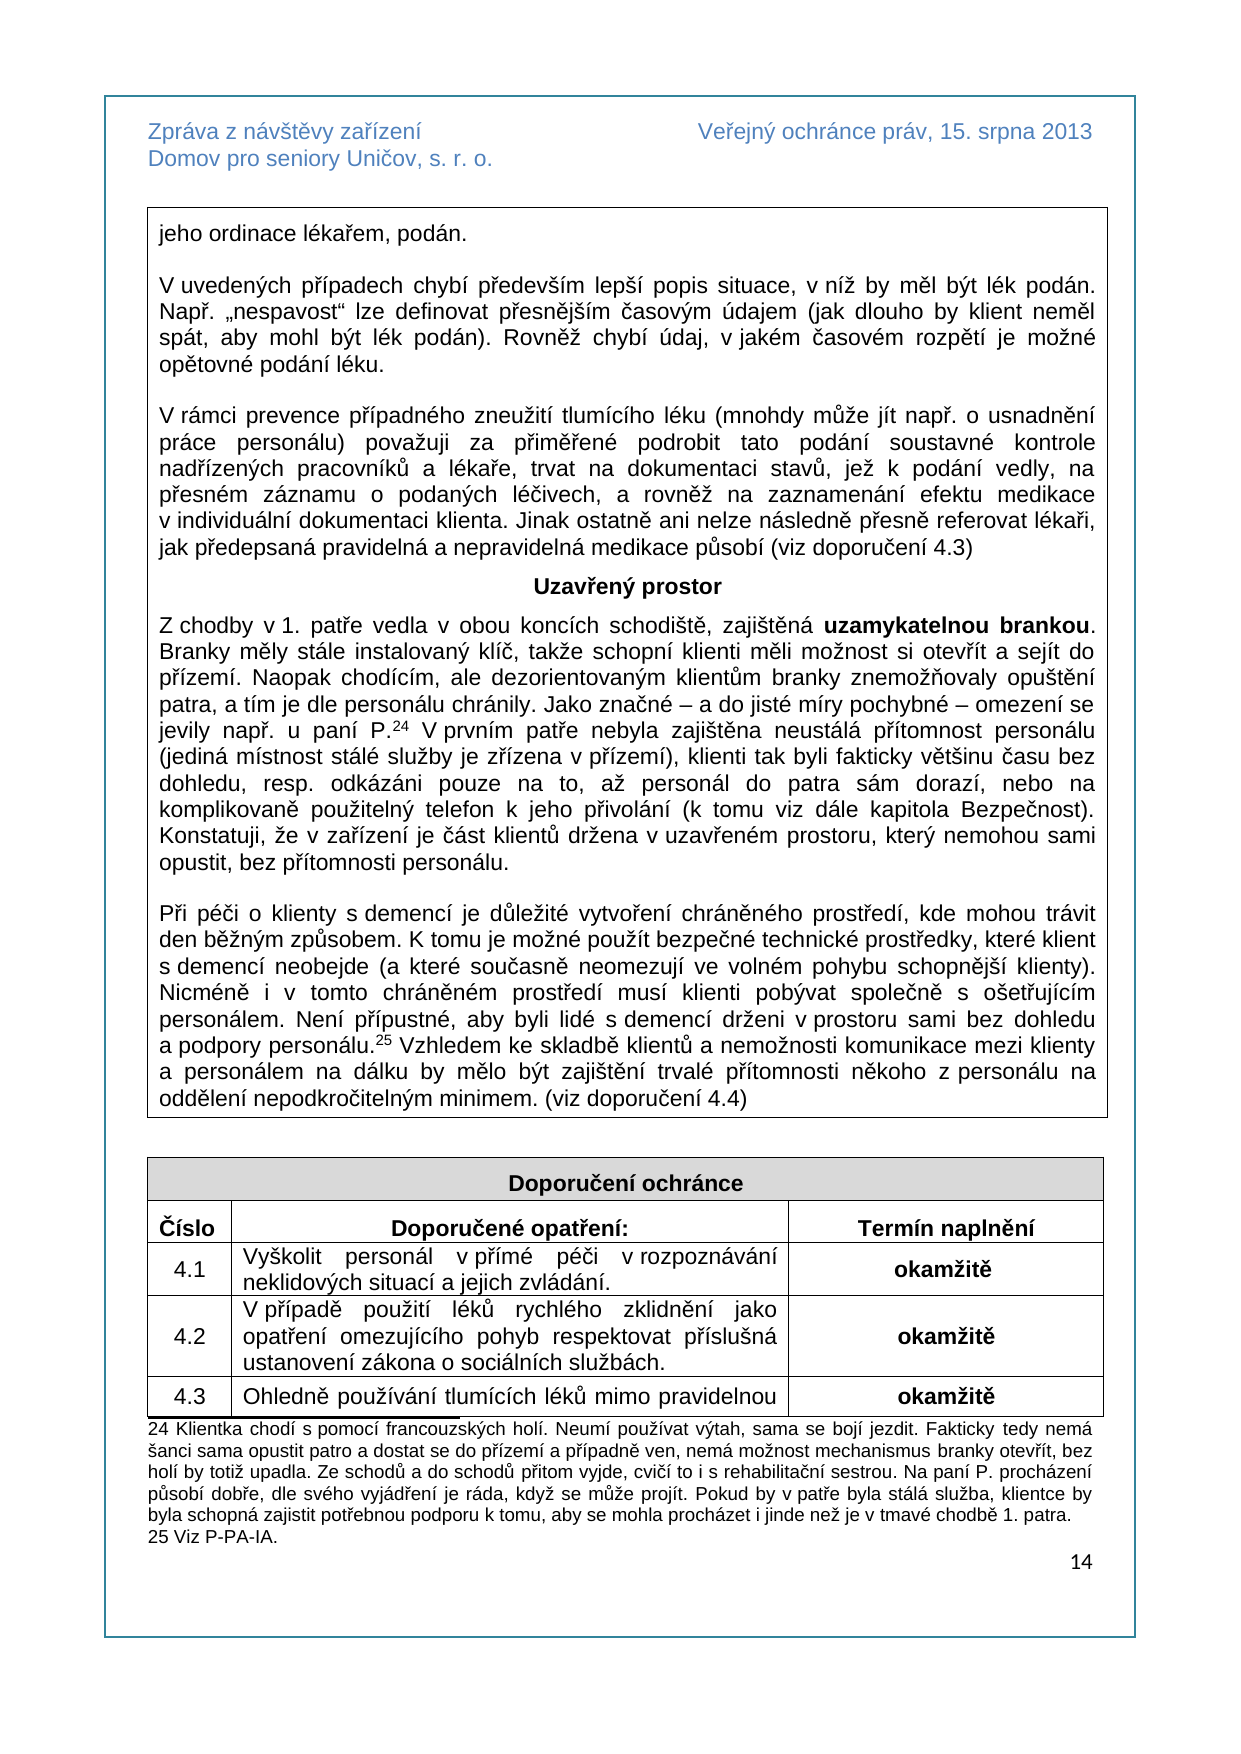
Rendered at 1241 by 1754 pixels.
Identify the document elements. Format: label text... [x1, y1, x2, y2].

table_cell Číslo [148, 1201, 231, 1242]
table_header Doporučení ochránce [148, 1158, 1103, 1200]
table_cell Termín naplnění [789, 1201, 1103, 1242]
table_cell okamžitě [789, 1377, 1103, 1416]
table_cell okamžitě [789, 1243, 1103, 1295]
table_cell okamžitě [789, 1296, 1103, 1376]
table_cell V případě použití léků rychlého zklidnění jako opatření omezujícího pohyb respektovat příslušná ustanovení zákona o sociálních službách. [232, 1296, 788, 1376]
table_cell jeho ordinace lékařem, podán. V uvedených případech chybí především lepší popis situace, v níž by měl být lék podán. Např. „nespavost“ lze definovat přesnějším časovým údajem (jak dlouho by klient neměl spát, aby mohl být lék podán). Rovněž chybí údaj, v jakém časovém rozpětí je možné opětovné podání léku. V rámci prevence případného zneužití tlumícího léku (mnohdy může jít např. o usnadnění práce personálu) považuji za přiměřené podrobit tato podání soustavné kontrole nadřízených pracovníků a lékaře, trvat na dokumentaci stavů, jež k podání vedly, na přesném záznamu o podaných léčivech, a rovněž na zaznamenání efektu medikace v individuální dokumentaci klienta. Jinak ostatně ani nelze následně přesně referovat lékaři, jak předepsaná pravidelná a nepravidelná medikace působí (viz doporučení 4.3) Uzavřený prostor Z chodby v 1. patře vedla v obou koncích schodiště, zajištěná uzamykatelnou brankou. Branky měly stále instalovaný klíč, takže schopní klienti měli možnost si otevřít a sejít do přízemí. Naopak chodícím, ale dezorientovaným klientům branky znemožňovaly opuštění patra, a tím je dle personálu chránily. Jako značné – a do jisté míry pochybné – omezení se jevily např. u paní P. V prvním patře nebyla zajištěna neustálá přítomnost personálu (jediná místnost stálé služby je zřízena v přízemí), klienti tak byli fakticky většinu času bez dohledu, resp. odkázáni pouze na to, až personál do patra sám dorazí, nebo na komplikovaně použitelný telefon k jeho přivolání (k tomu viz dále kapitola Bezpečnost). Konstatuji, že v zařízení je část klientů držena v uzavřeném prostoru, který nemohou sami opustit, bez přítomnosti personálu. Při péči o klienty s demencí je důležité vytvoření chráněného prostředí, kde mohou trávit den běžným způsobem. K tomu je možné použít bezpečné technické prostředky, které klient s demencí neobejde (a které současně neomezují ve volném pohybu schopnější klienty). Nicméně i v tomto chráněném prostředí musí klienti pobývat společně s ošetřujícím personálem. Není přípustné, aby byli lidé s demencí drženi v prostoru sami bez dohledu a podpory personálu. Vzhledem ke skladbě klientů a nemožnosti komunikace mezi klienty a personálem na dálku by mělo být zajištění trvalé přítomnosti někoho z personálu na oddělení nepodkročitelným minimem. (viz doporučení 4.4) [148, 208, 1107, 1117]
table_cell Doporučené opatření: [232, 1201, 788, 1242]
table_cell 4.1 [148, 1243, 231, 1295]
table_cell 4.3 [148, 1377, 231, 1416]
table_cell 4.2 [148, 1296, 231, 1376]
table_cell Vyškolit personál v přímé péči v rozpoznávání neklidových situací a jejich zvládání. [232, 1243, 788, 1295]
table_cell Ohledně používání tlumících léků mimo pravidelnou [232, 1377, 788, 1416]
